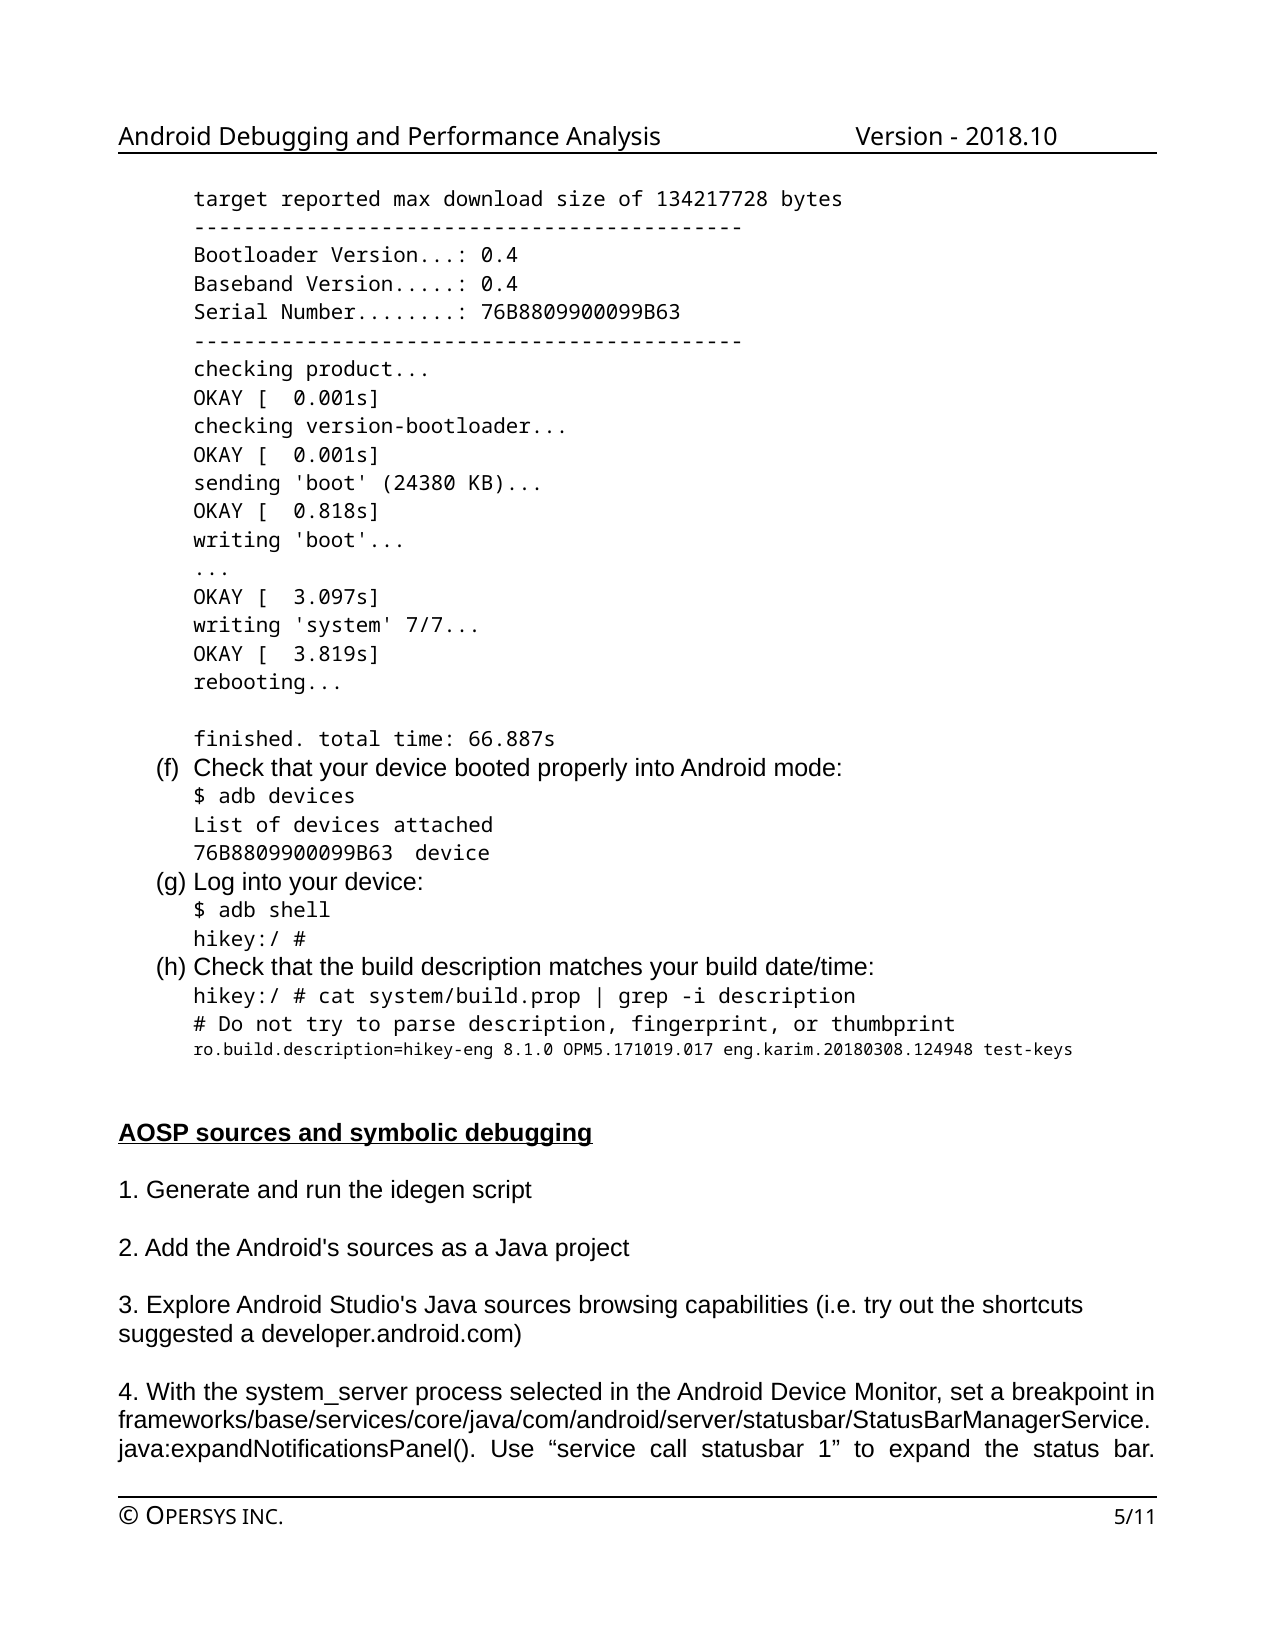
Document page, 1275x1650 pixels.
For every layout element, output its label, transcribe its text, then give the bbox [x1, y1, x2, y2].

list $ adb shell [156, 895, 1157, 924]
list writing 'boot'... [156, 525, 1157, 553]
list Check that your device booted properly into Android mode: [156, 752, 1157, 781]
list hikey:/ # [156, 924, 1157, 952]
list target reported max download size of 134217728 bytes [156, 184, 1157, 212]
text AOSP sources and symbolic debugging [118, 1118, 1157, 1147]
list OKAY [ 0.001s] [156, 383, 1157, 411]
list Log into your device: [156, 867, 1157, 895]
list hikey:/ # cat system/build.prop | grep -i description [156, 981, 1157, 1009]
list writing 'system' 7/7... [156, 610, 1157, 639]
list OKAY [ 3.819s] [156, 639, 1157, 667]
list ... [156, 553, 1157, 582]
text 2. Add the Android's sources as a Java project [118, 1233, 1157, 1262]
list # Do not try to parse description, fingerprint, or thumbprint [156, 1009, 1157, 1038]
list List of devices attached [156, 810, 1157, 838]
text 3. Explore Android Studio's Java sources browsing capabilities (i.e. try out the shortcuts suggested a developer.android.com) [118, 1291, 1157, 1348]
list Bootloader Version...: 0.4 [156, 241, 1157, 269]
list $ adb devices [156, 781, 1157, 810]
list finished. total time: 66.887s [156, 724, 1157, 752]
text 1. Generate and run the idegen script [118, 1176, 1157, 1204]
list checking version-bootloader... [156, 411, 1157, 440]
list Serial Number........: 76B8809900099B63 [156, 297, 1157, 326]
list Baseband Version.....: 0.4 [156, 269, 1157, 297]
list OKAY [ 0.001s] [156, 440, 1157, 468]
list rebooting... [156, 667, 1157, 696]
list -------------------------------------------- [156, 212, 1157, 241]
list -------------------------------------------- [156, 326, 1157, 354]
list OKAY [ 3.097s] [156, 582, 1157, 610]
list OKAY [ 0.818s] [156, 497, 1157, 525]
list ro.build.description=hikey-eng 8.1.0 OPM5.171019.017 eng.karim.20180308.124948 test-keys [156, 1038, 1157, 1061]
list checking product... [156, 354, 1157, 383]
list Check that the build description matches your build date/time: [156, 952, 1157, 981]
list 76B8809900099B63 device [156, 838, 1157, 867]
list sending 'boot' (24380 KB)... [156, 468, 1157, 497]
text 4. With the system_server process selected in the Android Device Monitor, set a breakpoint in frameworks/base/services/core/java/com/android/server/statusbar/StatusBarManagerService.java:expandNotificationsPanel(). Use “service call statusbar 1” to expand the status bar. [118, 1377, 1157, 1463]
